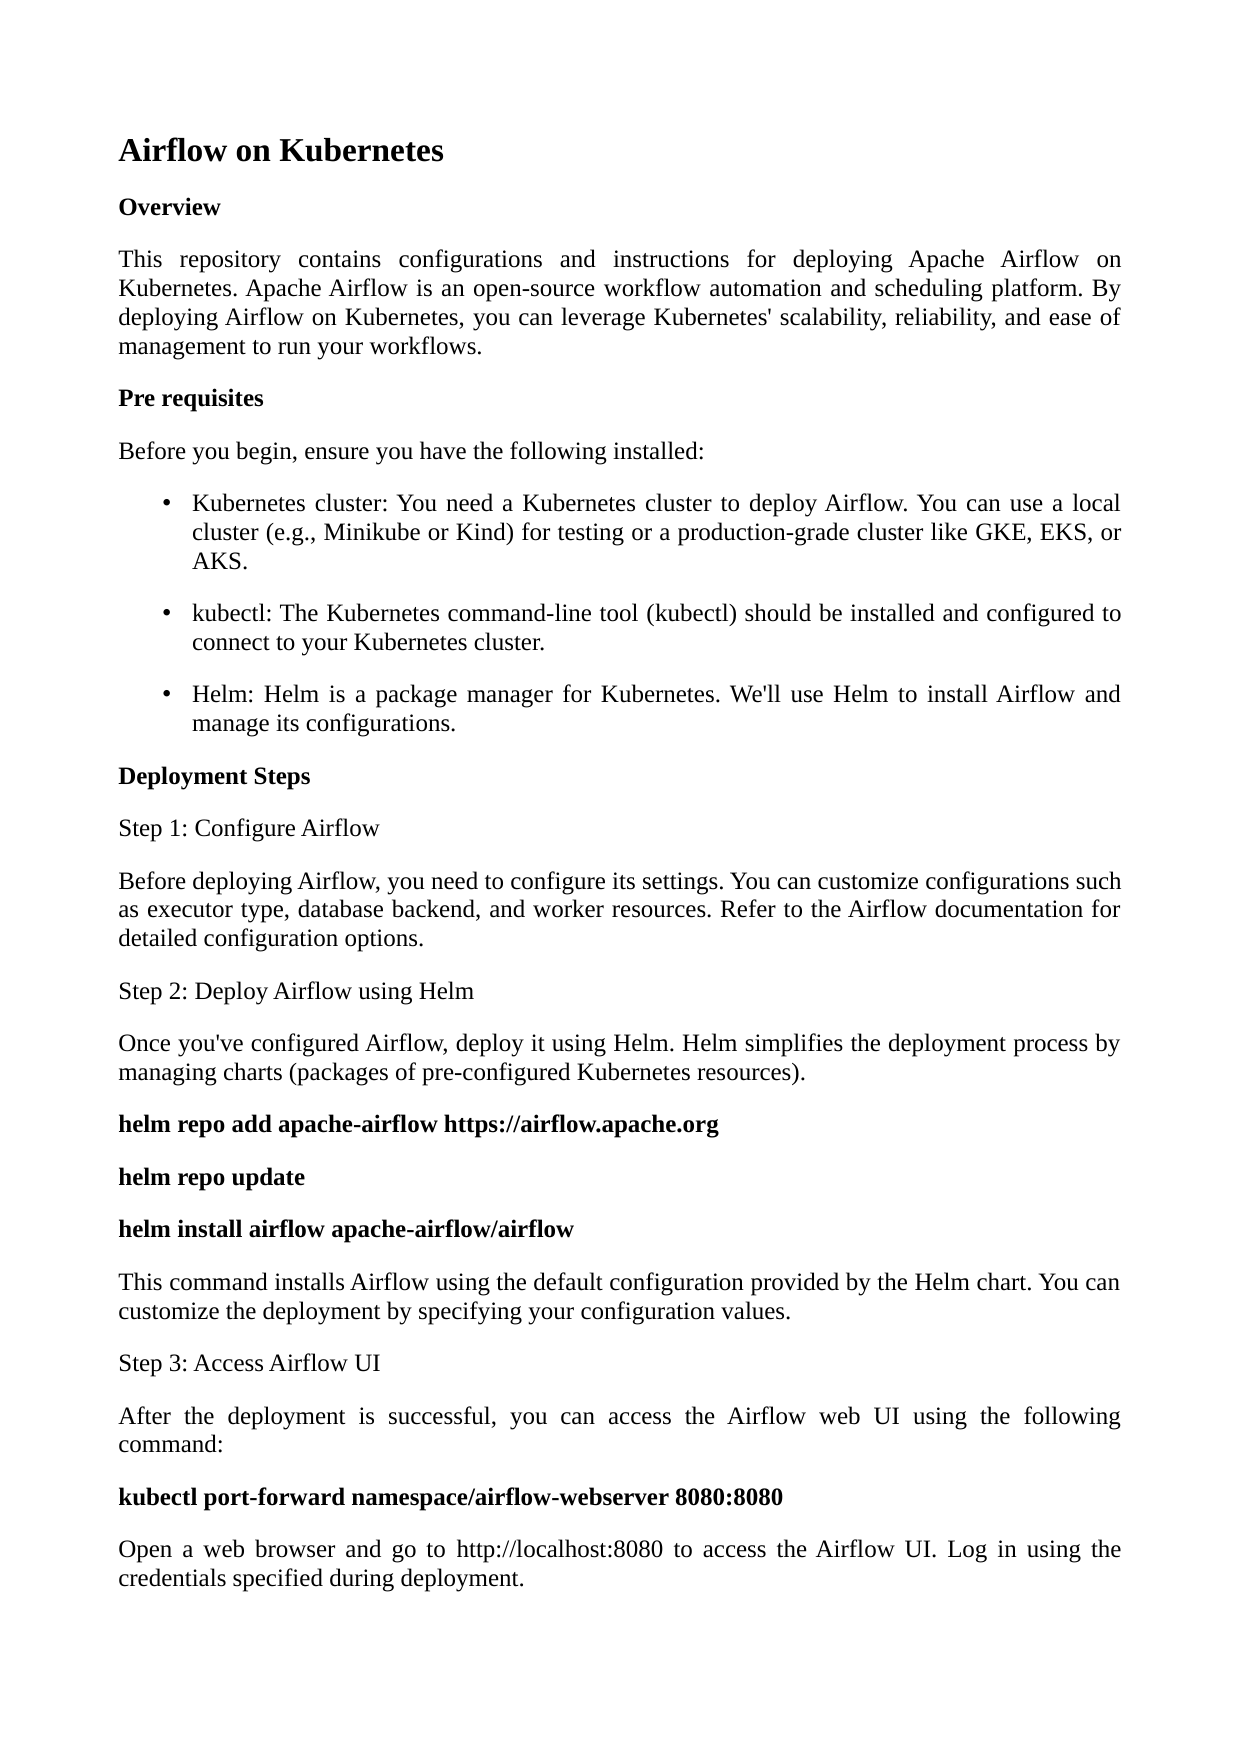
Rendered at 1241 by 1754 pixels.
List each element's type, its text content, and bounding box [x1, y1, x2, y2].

text helm repo add apache-airflow https://airflow.apache.org [118, 1109, 1122, 1138]
text This repository contains configurations and instructions for deploying Apache Airflow on Kubernetes. Apache Airflow is an open-source workflow automation and scheduling platform. By deploying Airflow on Kubernetes, you can leverage Kubernetes' scalability, reliability, and ease of management to run your workflows. [118, 244, 1122, 359]
text Pre requisites [118, 383, 1122, 412]
text Step 3: Access Airflow UI [118, 1348, 1122, 1377]
text After the deployment is successful, you can access the Airflow web UI using the following command: [118, 1401, 1122, 1458]
text Before deploying Airflow, you need to configure its settings. You can customize configurations such as executor type, database backend, and worker resources. Refer to the Airflow documentation for detailed configuration options. [118, 866, 1122, 952]
text Once you've configured Airflow, deploy it using Helm. Helm simplifies the deployment process by managing charts (packages of pre-configured Kubernetes resources). [118, 1028, 1122, 1086]
text helm install airflow apache-airflow/airflow [118, 1214, 1122, 1243]
text Open a web browser and go to http://localhost:8080 to access the Airflow UI. Log in using the credentials specified during deployment. [118, 1534, 1122, 1592]
list Helm: Helm is a package manager for Kubernetes. We'll use Helm to install Airflow and manage its configurations. [162, 679, 1122, 737]
text Airflow on Kubernetes [118, 130, 1122, 168]
list Kubernetes cluster: You need a Kubernetes cluster to deploy Airflow. You can use a local cluster (e.g., Minikube or Kind) for testing or a production-grade cluster like GKE, EKS, or AKS. [162, 488, 1122, 574]
text helm repo update [118, 1162, 1122, 1191]
list kubectl: The Kubernetes command-line tool (kubectl) should be installed and configured to connect to your Kubernetes cluster. [162, 598, 1122, 656]
text Deployment Steps [118, 761, 1122, 789]
text Step 1: Configure Airflow [118, 813, 1122, 842]
text Overview [118, 192, 1122, 221]
text This command installs Airflow using the default configuration provided by the Helm chart. You can customize the deployment by specifying your configuration values. [118, 1267, 1122, 1324]
text Before you begin, ensure you have the following installed: [118, 436, 1122, 464]
text kubectl port-forward namespace/airflow-webserver 8080:8080 [118, 1482, 1122, 1511]
text Step 2: Deploy Airflow using Helm [118, 976, 1122, 1004]
